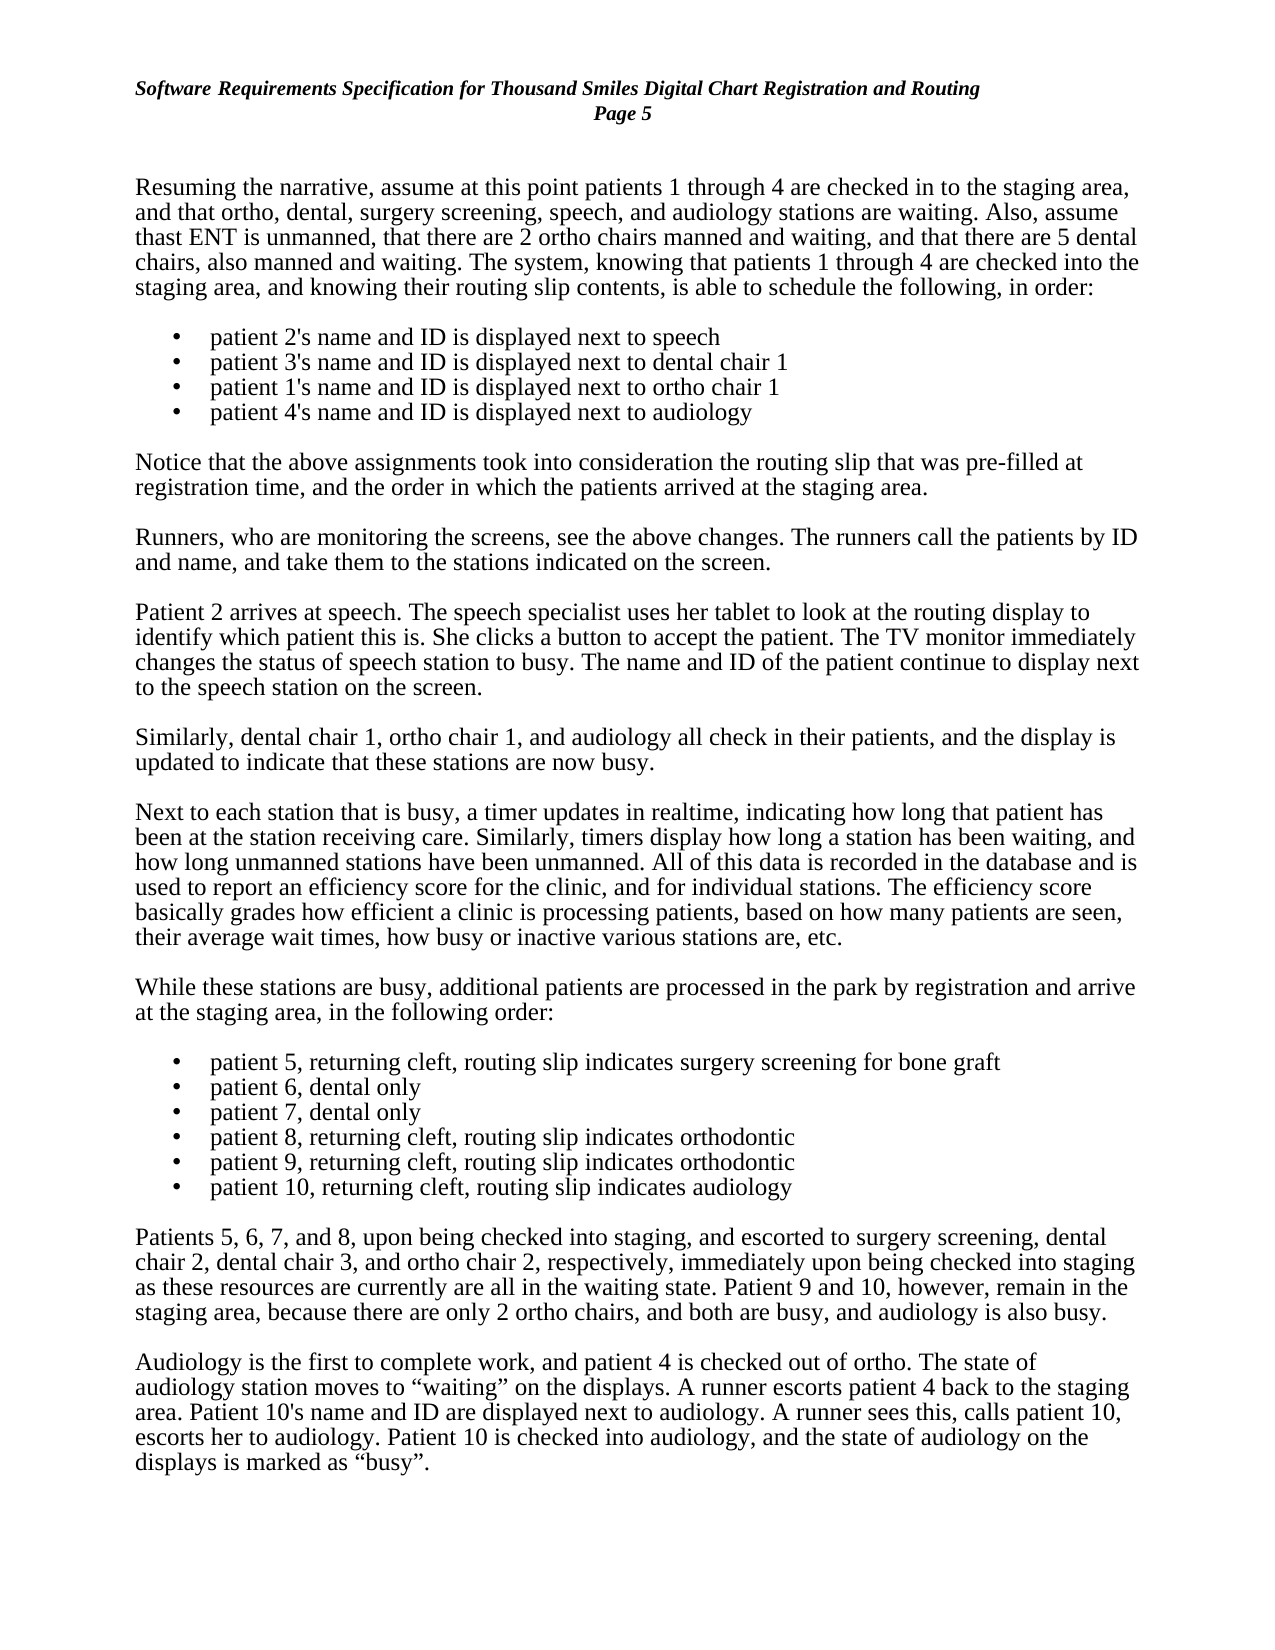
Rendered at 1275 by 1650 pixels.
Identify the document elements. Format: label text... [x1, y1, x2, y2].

text Similarly, dental chair 1, ortho chair 1, and audiology all check in their patients, and the display is updated to indicate that these stations are now busy. [135, 725, 1140, 775]
list patient 1's name and ID is displayed next to ortho chair 1 [172, 375, 1140, 400]
text Runners, who are monitoring the screens, see the above changes. The runners call the patients by ID and name, and take them to the stations indicated on the screen. [135, 525, 1140, 575]
list patient 8, returning cleft, routing slip indicates orthodontic [172, 1125, 1140, 1150]
text While these stations are busy, additional patients are processed in the park by registration and arrive at the staging area, in the following order: [135, 975, 1140, 1025]
text Patients 5, 6, 7, and 8, upon being checked into staging, and escorted to surgery screening, dental chair 2, dental chair 3, and ortho chair 2, respectively, immediately upon being checked into staging as these resources are currently are all in the waiting state. Patient 9 and 10, however, remain in the staging area, because there are only 2 ortho chairs, and both are busy, and audiology is also busy. [135, 1225, 1140, 1325]
list patient 10, returning cleft, routing slip indicates audiology [172, 1175, 1140, 1200]
list patient 2's name and ID is displayed next to speech [172, 325, 1140, 350]
text Resuming the narrative, assume at this point patients 1 through 4 are checked in to the staging area, and that ortho, dental, surgery screening, speech, and audiology stations are waiting. Also, assume thast ENT is unmanned, that there are 2 ortho chairs manned and waiting, and that there are 5 dental chairs, also manned and waiting. The system, knowing that patients 1 through 4 are checked into the staging area, and knowing their routing slip contents, is able to schedule the following, in order: [135, 175, 1140, 300]
list patient 9, returning cleft, routing slip indicates orthodontic [172, 1150, 1140, 1175]
list patient 5, returning cleft, routing slip indicates surgery screening for bone graft [172, 1050, 1140, 1075]
list patient 3's name and ID is displayed next to dental chair 1 [172, 350, 1140, 375]
text Patient 2 arrives at speech. The speech specialist uses her tablet to look at the routing display to identify which patient this is. She clicks a button to accept the patient. The TV monitor immediately changes the status of speech station to busy. The name and ID of the patient continue to display next to the speech station on the screen. [135, 600, 1140, 700]
list patient 7, dental only [172, 1100, 1140, 1125]
text Next to each station that is busy, a timer updates in realtime, indicating how long that patient has been at the station receiving care. Similarly, timers display how long a station has been waiting, and how long unmanned stations have been unmanned. All of this data is recorded in the database and is used to report an efficiency score for the clinic, and for individual stations. The efficiency score basically grades how efficient a clinic is processing patients, based on how many patients are seen, their average wait times, how busy or inactive various stations are, etc. [135, 800, 1140, 950]
list patient 6, dental only [172, 1075, 1140, 1100]
list patient 4's name and ID is displayed next to audiology [172, 400, 1140, 425]
text Audiology is the first to complete work, and patient 4 is checked out of ortho. The state of audiology station moves to “waiting” on the displays. A runner escorts patient 4 back to the staging area. Patient 10's name and ID are displayed next to audiology. A runner sees this, calls patient 10, escorts her to audiology. Patient 10 is checked into audiology, and the state of audiology on the displays is marked as “busy”. [135, 1350, 1140, 1475]
text Notice that the above assignments took into consideration the routing slip that was pre-filled at registration time, and the order in which the patients arrived at the staging area. [135, 450, 1140, 500]
